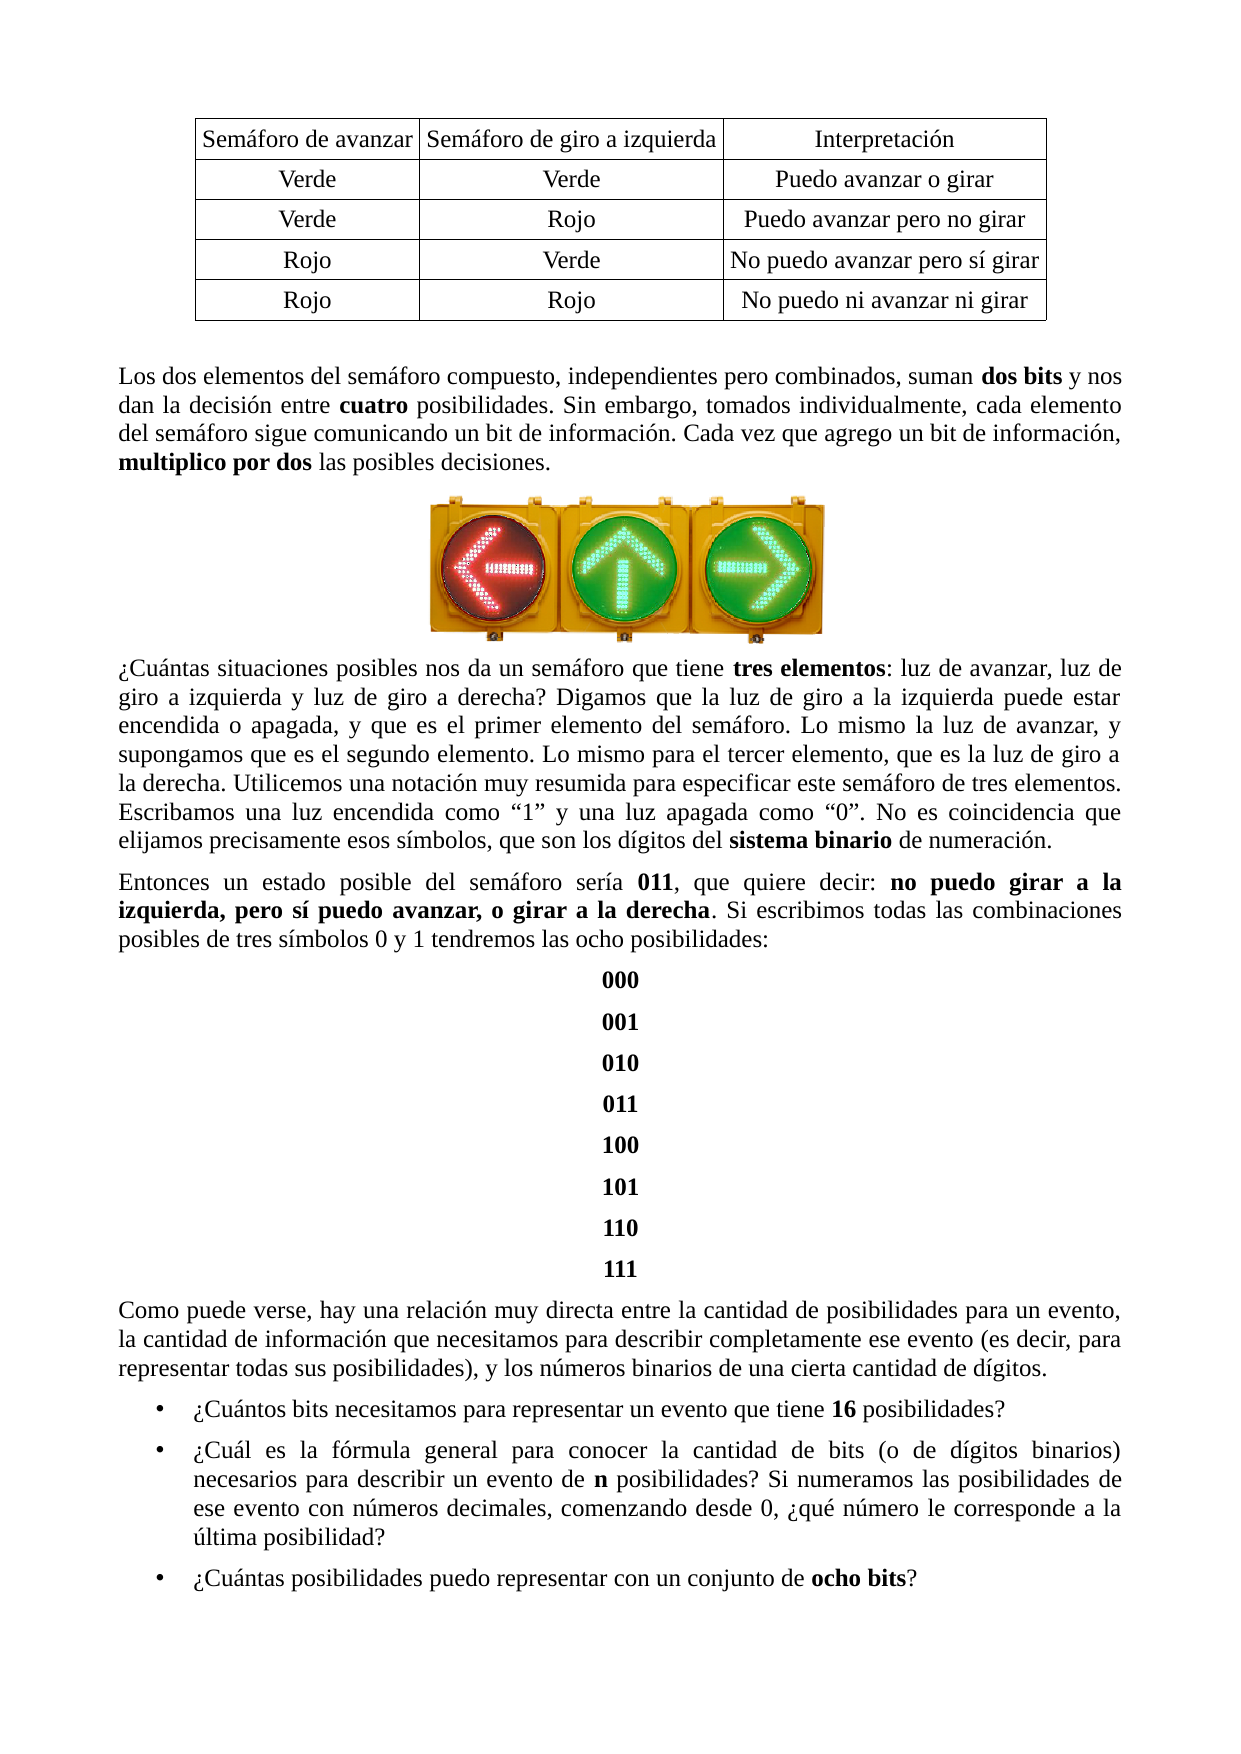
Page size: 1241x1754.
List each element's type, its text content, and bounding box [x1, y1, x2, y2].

table_cell Verde [420, 240, 723, 279]
table_cell Rojo [196, 280, 419, 320]
table_cell No puedo avanzar pero sí girar [724, 240, 1046, 279]
table_cell Rojo [420, 280, 723, 320]
table_cell Rojo [196, 240, 419, 279]
table_header Semáforo de avanzar [196, 119, 419, 158]
text Como puede verse, hay una relación muy directa entre la cantidad de posibilidades para un evento, la cantidad de información que necesitamos para describir completamente ese evento (es decir, para representar todas sus posibilidades), y los números binarios de una cierta cantidad de dígitos. [118, 1295, 1122, 1382]
text 010 [118, 1048, 1122, 1077]
table_cell Rojo [420, 200, 723, 239]
list ¿Cuál es la fórmula general para conocer la cantidad de bits (o de dígitos binarios) necesarios para describir un evento de n posibilidades? Si numeramos las posibilidades de ese evento con números decimales, comenzando desde 0, ¿qué número le corresponde a la última posibilidad? [156, 1435, 1122, 1550]
picture [421, 488, 828, 653]
table_header Interpretación [724, 119, 1046, 158]
text 111 [118, 1254, 1122, 1283]
text 101 [118, 1172, 1122, 1200]
text 011 [118, 1089, 1122, 1118]
text 110 [118, 1213, 1122, 1242]
text 001 [118, 1007, 1122, 1035]
table_cell Verde [420, 160, 723, 199]
list ¿Cuántos bits necesitamos para representar un evento que tiene 16 posibilidades? [156, 1394, 1122, 1423]
text Los dos elementos del semáforo compuesto, independientes pero combinados, suman dos bits y nos dan la decisión entre cuatro posibilidades. Sin embargo, tomados individualmente, cada elemento del semáforo sigue comunicando un bit de información. Cada vez que agrego un bit de información, multiplico por dos las posibles decisiones. [118, 361, 1122, 476]
table_cell Verde [196, 160, 419, 199]
text Entonces un estado posible del semáforo sería 011, que quiere decir: no puedo girar a la izquierda, pero sí puedo avanzar, o girar a la derecha. Si escribimos todas las combinaciones posibles de tres símbolos 0 y 1 tendremos las ocho posibilidades: [118, 867, 1122, 953]
text ¿Cuántas situaciones posibles nos da un semáforo que tiene tres elementos: luz de avanzar, luz de giro a izquierda y luz de giro a derecha? Digamos que la luz de giro a la izquierda puede estar encendida o apagada, y que es el primer elemento del semáforo. Lo mismo la luz de avanzar, y supongamos que es el segundo elemento. Lo mismo para el tercer elemento, que es la luz de giro a la derecha. Utilicemos una notación muy resumida para especificar este semáforo de tres elementos. Escribamos una luz encendida como “1” y una luz apagada como “0”. No es coincidencia que elijamos precisamente esos símbolos, que son los dígitos del sistema binario de numeración. [118, 488, 1122, 854]
table_cell Puedo avanzar pero no girar [724, 200, 1046, 239]
table_cell Verde [196, 200, 419, 239]
text 000 [118, 965, 1122, 994]
text 100 [118, 1130, 1122, 1159]
list ¿Cuántas posibilidades puedo representar con un conjunto de ocho bits? [156, 1563, 1122, 1592]
table_cell No puedo ni avanzar ni girar [724, 280, 1046, 320]
table_cell Puedo avanzar o girar [724, 160, 1046, 199]
table_header Semáforo de giro a izquierda [420, 119, 723, 158]
